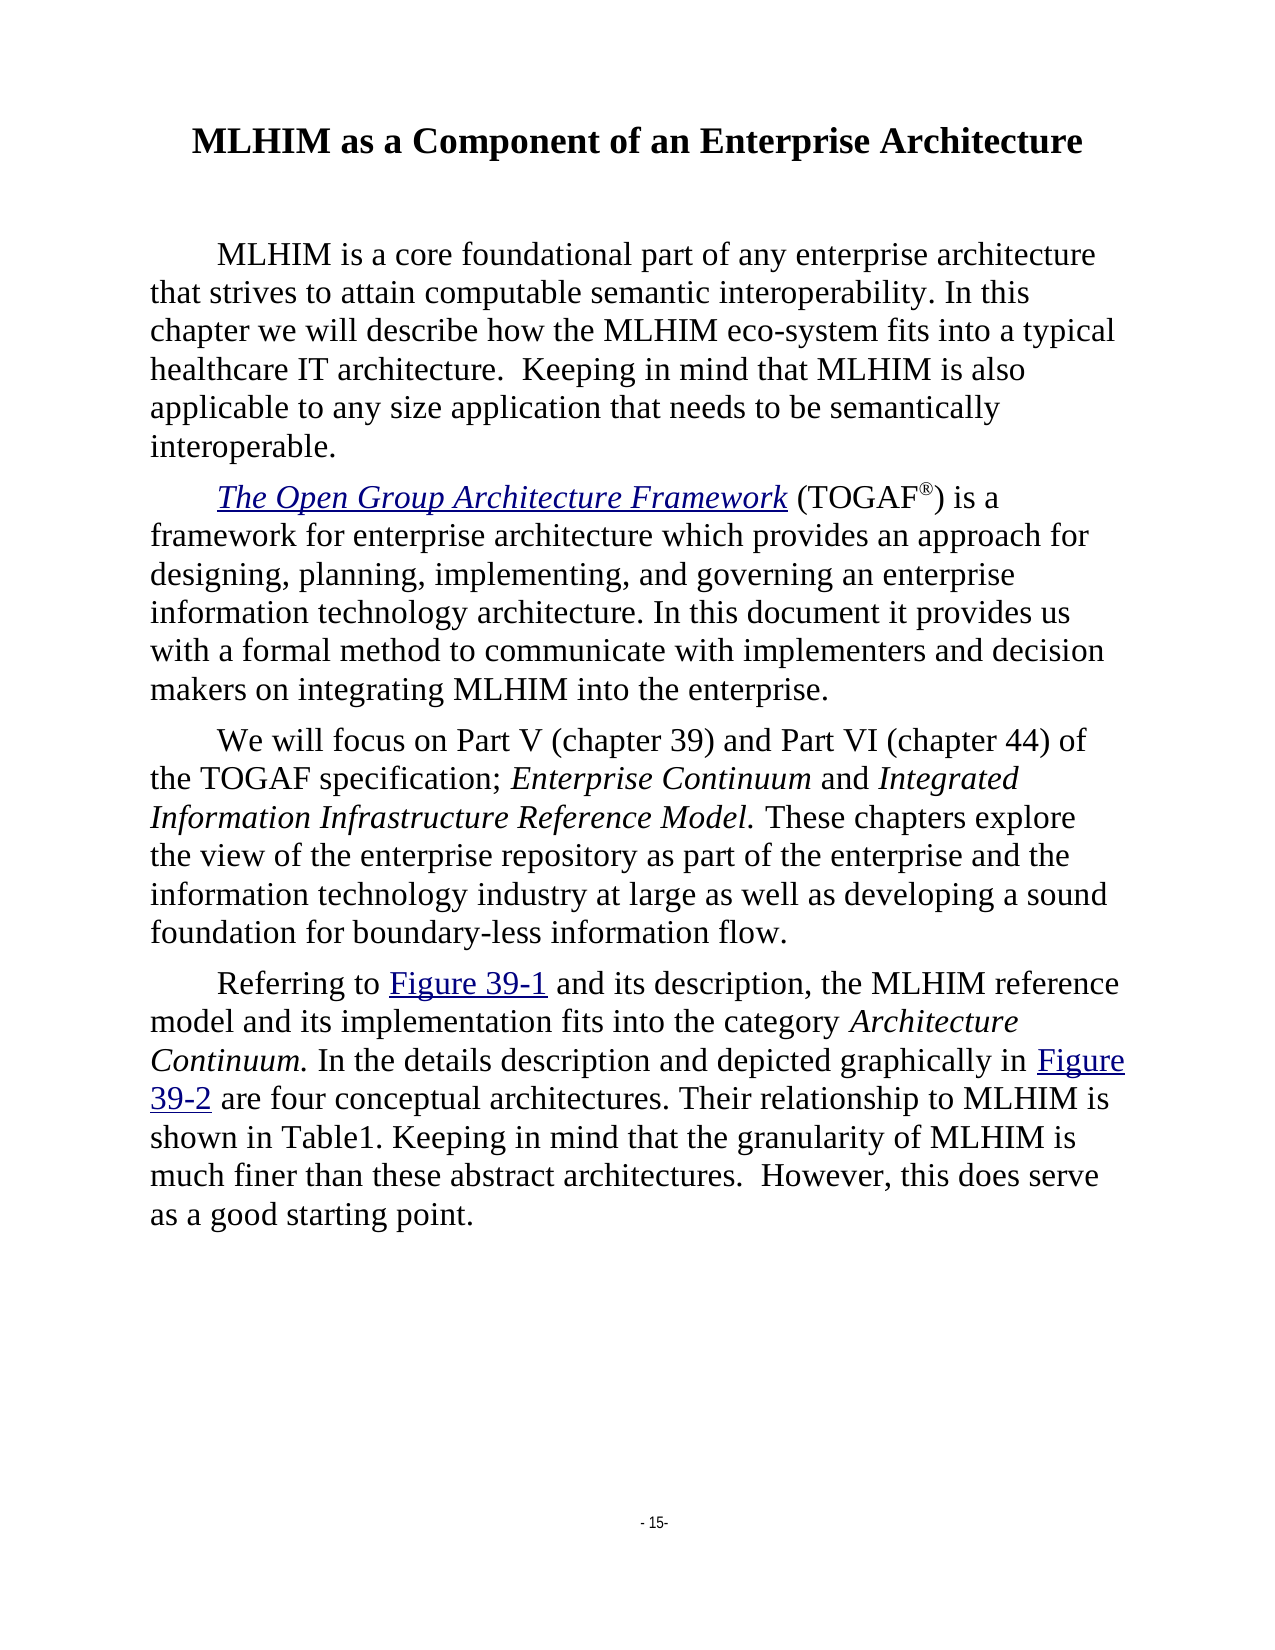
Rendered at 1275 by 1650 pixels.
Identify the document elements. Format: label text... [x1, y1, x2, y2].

title MLHIM as a Component of an Enterprise Architecture [150, 118, 1125, 161]
text Referring to Figure 39-1 and its description, the MLHIM reference model and its implementation fits into the category Architecture Continuum. In the details description and depicted graphically in Figure 39-2 are four conceptual architectures. Their relationship to MLHIM is shown in Table1. Keeping in mind that the granularity of MLHIM is much finer than these abstract architectures. However, this does serve as a good starting point. [150, 963, 1125, 1232]
text The Open Group Architecture Framework (TOGAF®) is a framework for enterprise architecture which provides an approach for designing, planning, implementing, and governing an enterprise information technology architecture. In this document it provides us with a formal method to communicate with implementers and decision makers on integrating MLHIM into the enterprise. [150, 477, 1125, 707]
text We will focus on Part V (chapter 39) and Part VI (chapter 44) of the TOGAF specification; Enterprise Continuum and Integrated Information Infrastructure Reference Model. These chapters explore the view of the enterprise repository as part of the enterprise and the information technology industry at large as well as developing a sound foundation for boundary-less information flow. [150, 720, 1125, 950]
text MLHIM is a core foundational part of any enterprise architecture that strives to attain computable semantic interoperability. In this chapter we will describe how the MLHIM eco-system fits into a typical healthcare IT architecture. Keeping in mind that MLHIM is also applicable to any size application that needs to be semantically interoperable. [150, 233, 1125, 464]
